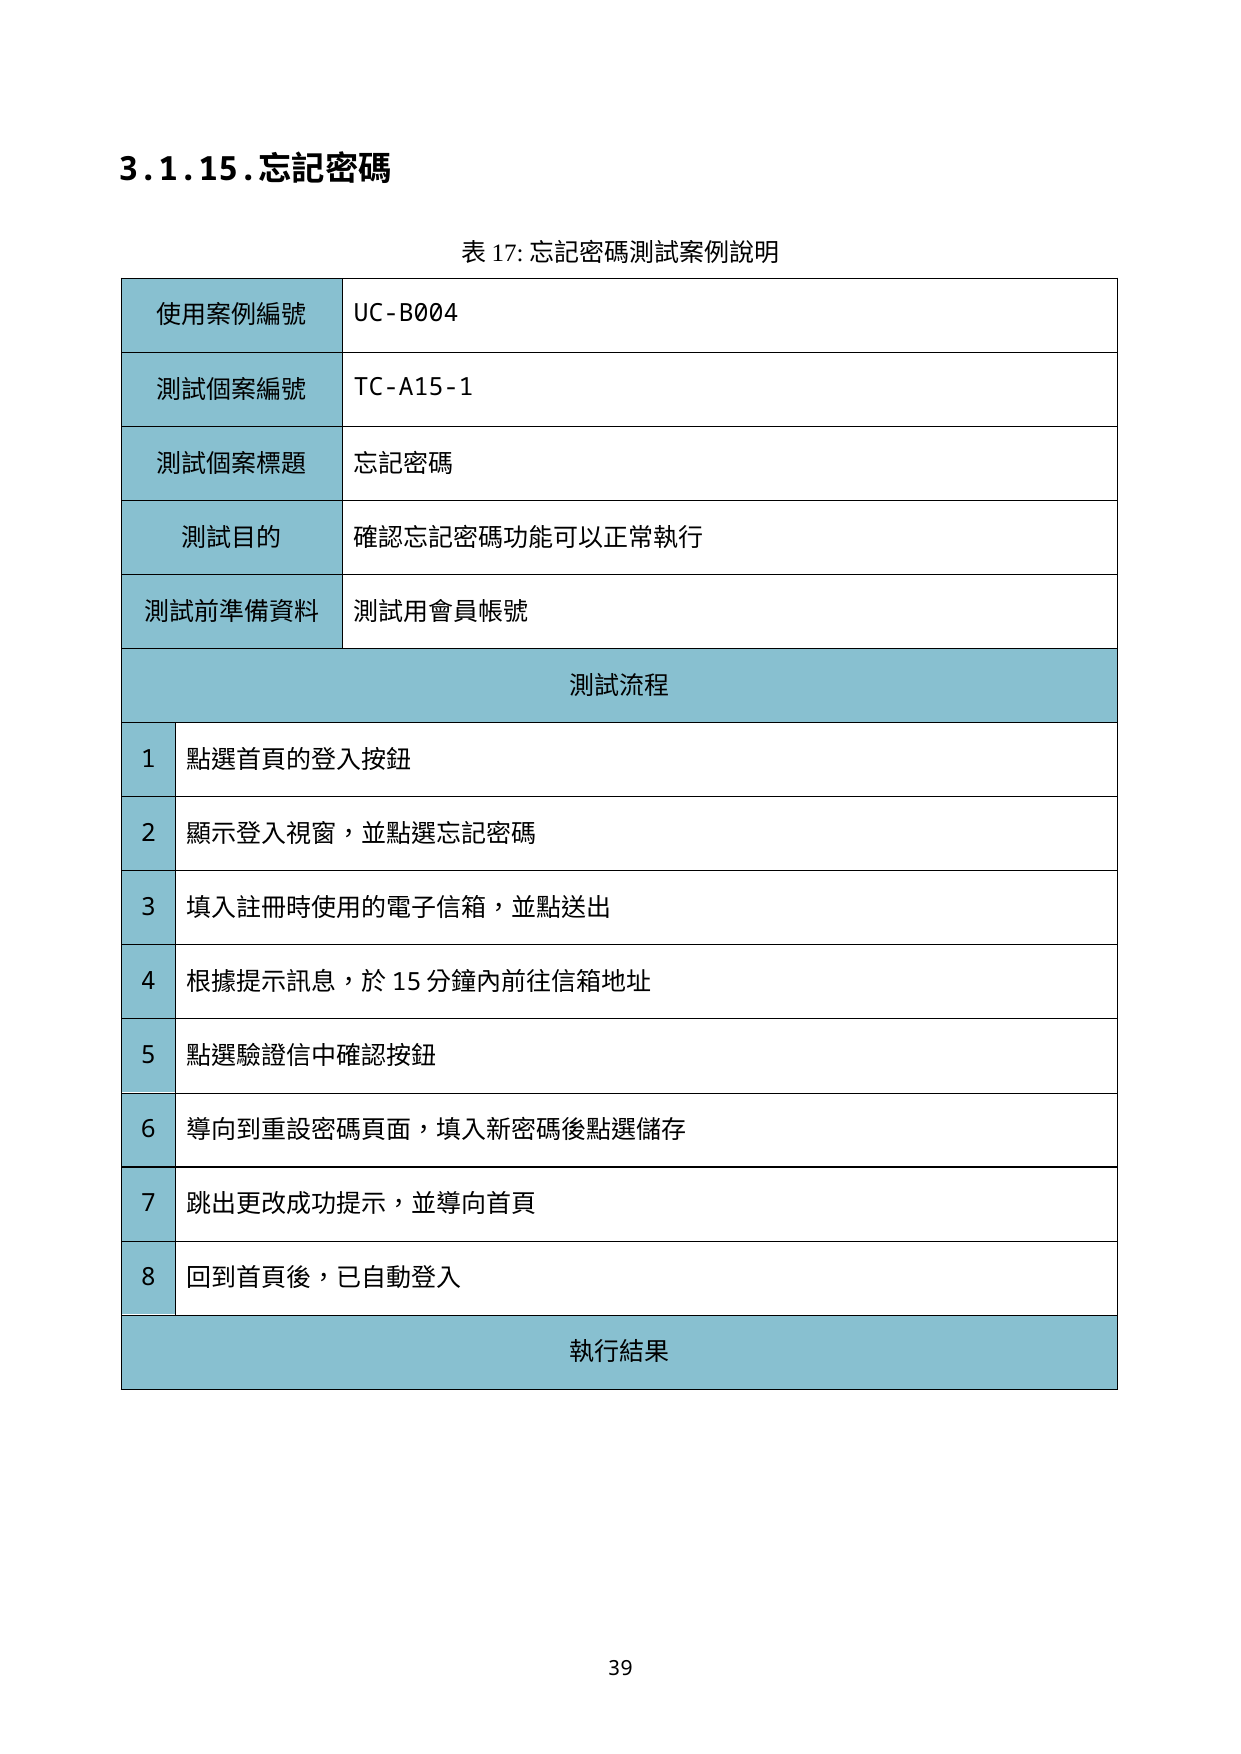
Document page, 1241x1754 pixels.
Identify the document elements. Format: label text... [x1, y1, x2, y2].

table_cell 測試用會員帳號 [343, 575, 1117, 648]
table_cell 測試個案編號 [122, 353, 342, 426]
table_cell 跳出更改成功提示，並導向首頁 [176, 1168, 1117, 1241]
table_cell 7 [122, 1168, 175, 1241]
table_cell 測試前準備資料 [122, 575, 342, 648]
table_cell 6 [122, 1094, 175, 1166]
table_cell 3 [122, 871, 175, 944]
table_cell 確認忘記密碼功能可以正常執行 [343, 501, 1117, 574]
table_header 使用案例編號 [122, 279, 342, 352]
table_cell 忘記密碼 [343, 427, 1117, 500]
table_cell 4 [122, 945, 175, 1018]
table_cell 填入註冊時使用的電子信箱，並點送出 [176, 871, 1117, 944]
table_cell 1 [122, 723, 175, 796]
table_cell TC-A15-1 [343, 353, 1117, 426]
table_header UC-B004 [343, 279, 1117, 352]
table_cell 點選驗證信中確認按鈕 [176, 1019, 1117, 1092]
table_cell 測試個案標題 [122, 427, 342, 500]
text 表 17: 忘記密碼測試案例說明 [118, 233, 1122, 269]
table_cell 點選首頁的登入按鈕 [176, 723, 1117, 796]
subtitle 3.1.15.忘記密碼 [118, 142, 1122, 190]
table_cell 執行結果 [122, 1316, 1117, 1389]
table_cell 2 [122, 797, 175, 870]
table_cell 根據提示訊息，於15分鐘內前往信箱地址 [176, 945, 1117, 1018]
table_cell 顯示登入視窗，並點選忘記密碼 [176, 797, 1117, 870]
table_cell 回到首頁後，已自動登入 [176, 1242, 1117, 1314]
table_cell 5 [122, 1019, 175, 1092]
table_cell 測試流程 [122, 649, 1117, 722]
table_cell 測試目的 [122, 501, 342, 574]
table_cell 導向到重設密碼頁面，填入新密碼後點選儲存 [176, 1094, 1117, 1166]
table_cell 8 [122, 1242, 175, 1314]
